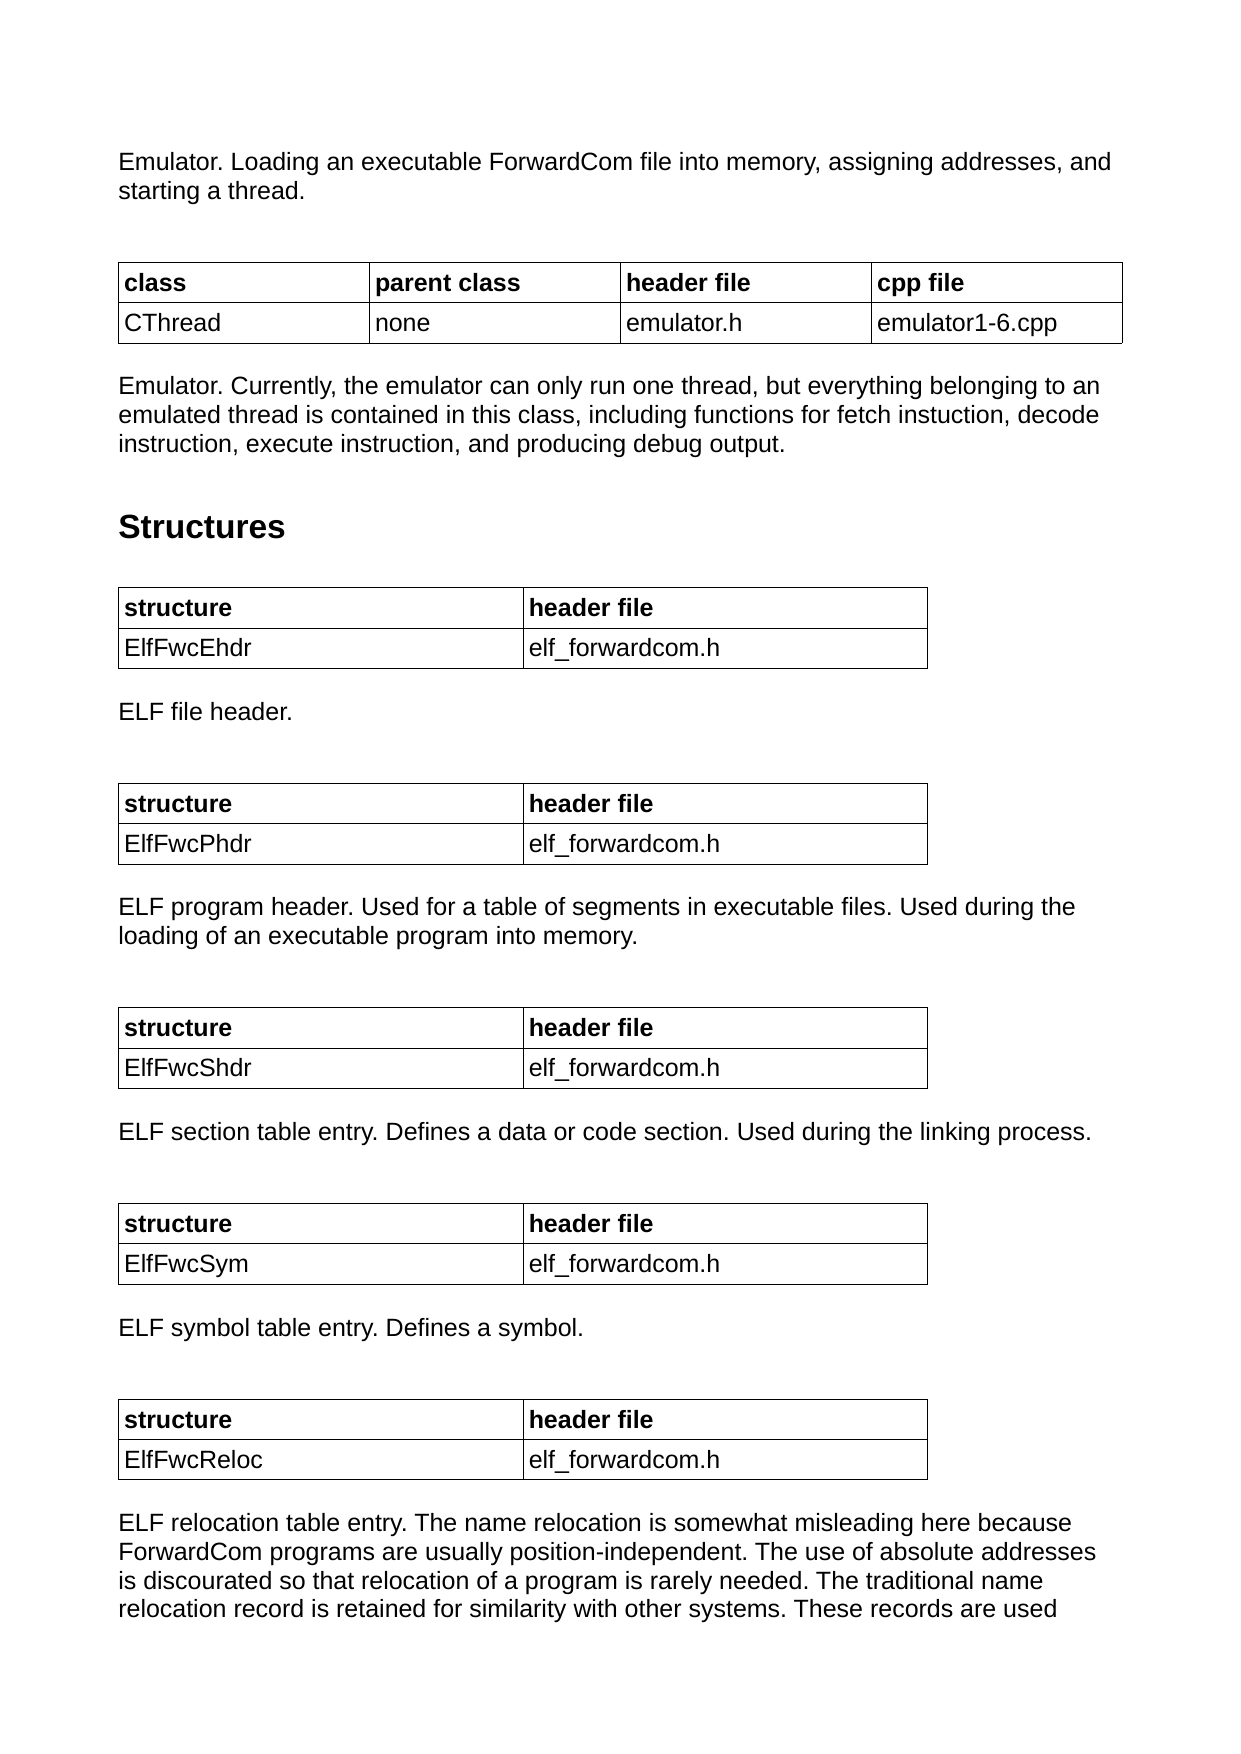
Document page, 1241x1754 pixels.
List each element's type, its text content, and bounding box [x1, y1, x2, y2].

text Emulator. Currently, the emulator can only run one thread, but everything belonging to an emulated thread is contained in this class, including functions for fetch instuction, decode instruction, execute instruction, and producing debug output. [118, 371, 1122, 458]
text ELF section table entry. Defines a data or code section. Used during the linking process. [118, 1117, 1122, 1146]
table_cell elf_forwardcom.h [524, 1049, 927, 1088]
table_cell ElfFwcSym [119, 1244, 523, 1284]
table_cell elf_forwardcom.h [524, 824, 927, 863]
table_header structure [119, 784, 523, 823]
table_header header file [524, 1400, 927, 1439]
text Emulator. Loading an executable ForwardCom file into memory, assigning addresses, and starting a thread. [118, 147, 1122, 204]
table_cell ElfFwcShdr [119, 1049, 523, 1088]
table_header structure [119, 1008, 523, 1048]
table_header parent class [370, 263, 620, 302]
text ELF relocation table entry. The name relocation is somewhat misleading here because ForwardCom programs are usually position-independent. The use of absolute addresses is discourated so that relocation of a program is rarely needed. The traditional name relocation record is retained for similarity with other systems. These records are used [118, 1508, 1122, 1623]
table_header header file [524, 784, 927, 823]
table_header structure [119, 588, 523, 627]
table_header cpp file [872, 263, 1122, 302]
table_header class [119, 263, 369, 302]
table_cell emulator.h [621, 303, 871, 342]
subtitle Structures [118, 507, 1122, 546]
table_cell elf_forwardcom.h [524, 1440, 927, 1479]
table_cell elf_forwardcom.h [524, 629, 927, 668]
table_cell ElfFwcEhdr [119, 629, 523, 668]
table_header structure [119, 1400, 523, 1439]
table_header header file [524, 588, 927, 627]
text ELF file header. [118, 697, 1122, 725]
table_header header file [524, 1204, 927, 1243]
table_cell emulator1-6.cpp [872, 303, 1122, 342]
table_header structure [119, 1204, 523, 1243]
table_header header file [524, 1008, 927, 1048]
text ELF program header. Used for a table of segments in executable files. Used during the loading of an executable program into memory. [118, 892, 1122, 950]
table_cell none [370, 303, 620, 342]
text ELF symbol table entry. Defines a symbol. [118, 1312, 1122, 1341]
table_cell ElfFwcReloc [119, 1440, 523, 1479]
table_cell ElfFwcPhdr [119, 824, 523, 863]
table_cell elf_forwardcom.h [524, 1244, 927, 1284]
table_cell CThread [119, 303, 369, 342]
table_header header file [621, 263, 871, 302]
